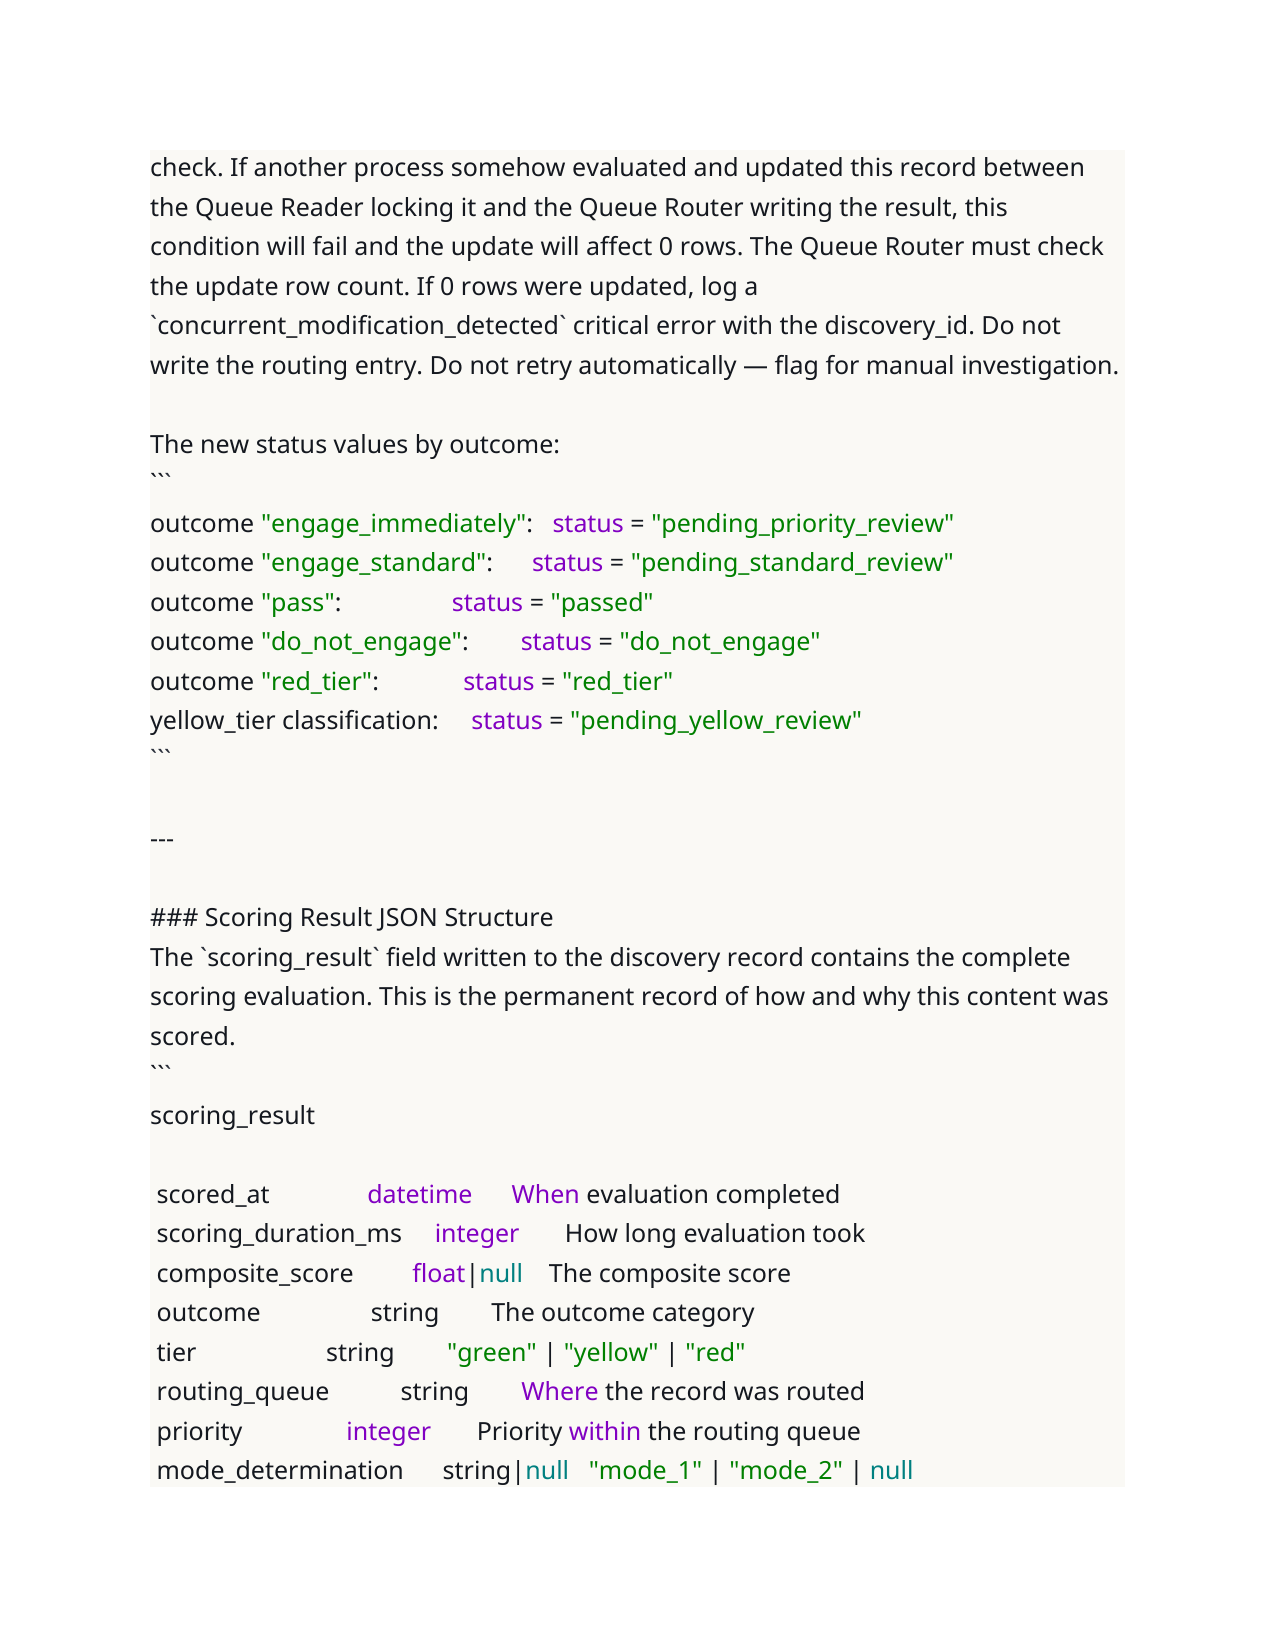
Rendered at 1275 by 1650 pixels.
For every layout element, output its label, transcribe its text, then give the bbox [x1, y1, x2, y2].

text check. If another process somehow evaluated and updated this record between the Queue Reader locking it and the Queue Router writing the result, this condition will fail and the update will affect 0 rows. The Queue Router must check the update row count. If 0 rows were updated, log a `concurrent_modification_detected` critical error with the discovery_id. Do not write the routing entry. Do not retry automatically — flag for manual investigation. The new status values by outcome: ``` outcome "engage_immediately": status = "pending_priority_review" outcome "engage_standard": status = "pending_standard_review" outcome "pass": status = "passed" outcome "do_not_engage": status = "do_not_engage" outcome "red_tier": status = "red_tier" yellow_tier classification: status = "pending_yellow_review" ``` --- ### Scoring Result JSON Structure The `scoring_result` field written to the discovery record contains the complete scoring evaluation. This is the permanent record of how and why this content was scored. ``` scoring_result scored_at datetime When evaluation completed scoring_duration_ms integer How long evaluation took composite_score float|null The composite score outcome string The outcome category tier string "green" | "yellow" | "red" routing_queue string Where the record was routed priority integer Priority within the routing queue mode_determination string|null "mode_1" | "mode_2" | null [150, 150, 1125, 1487]
